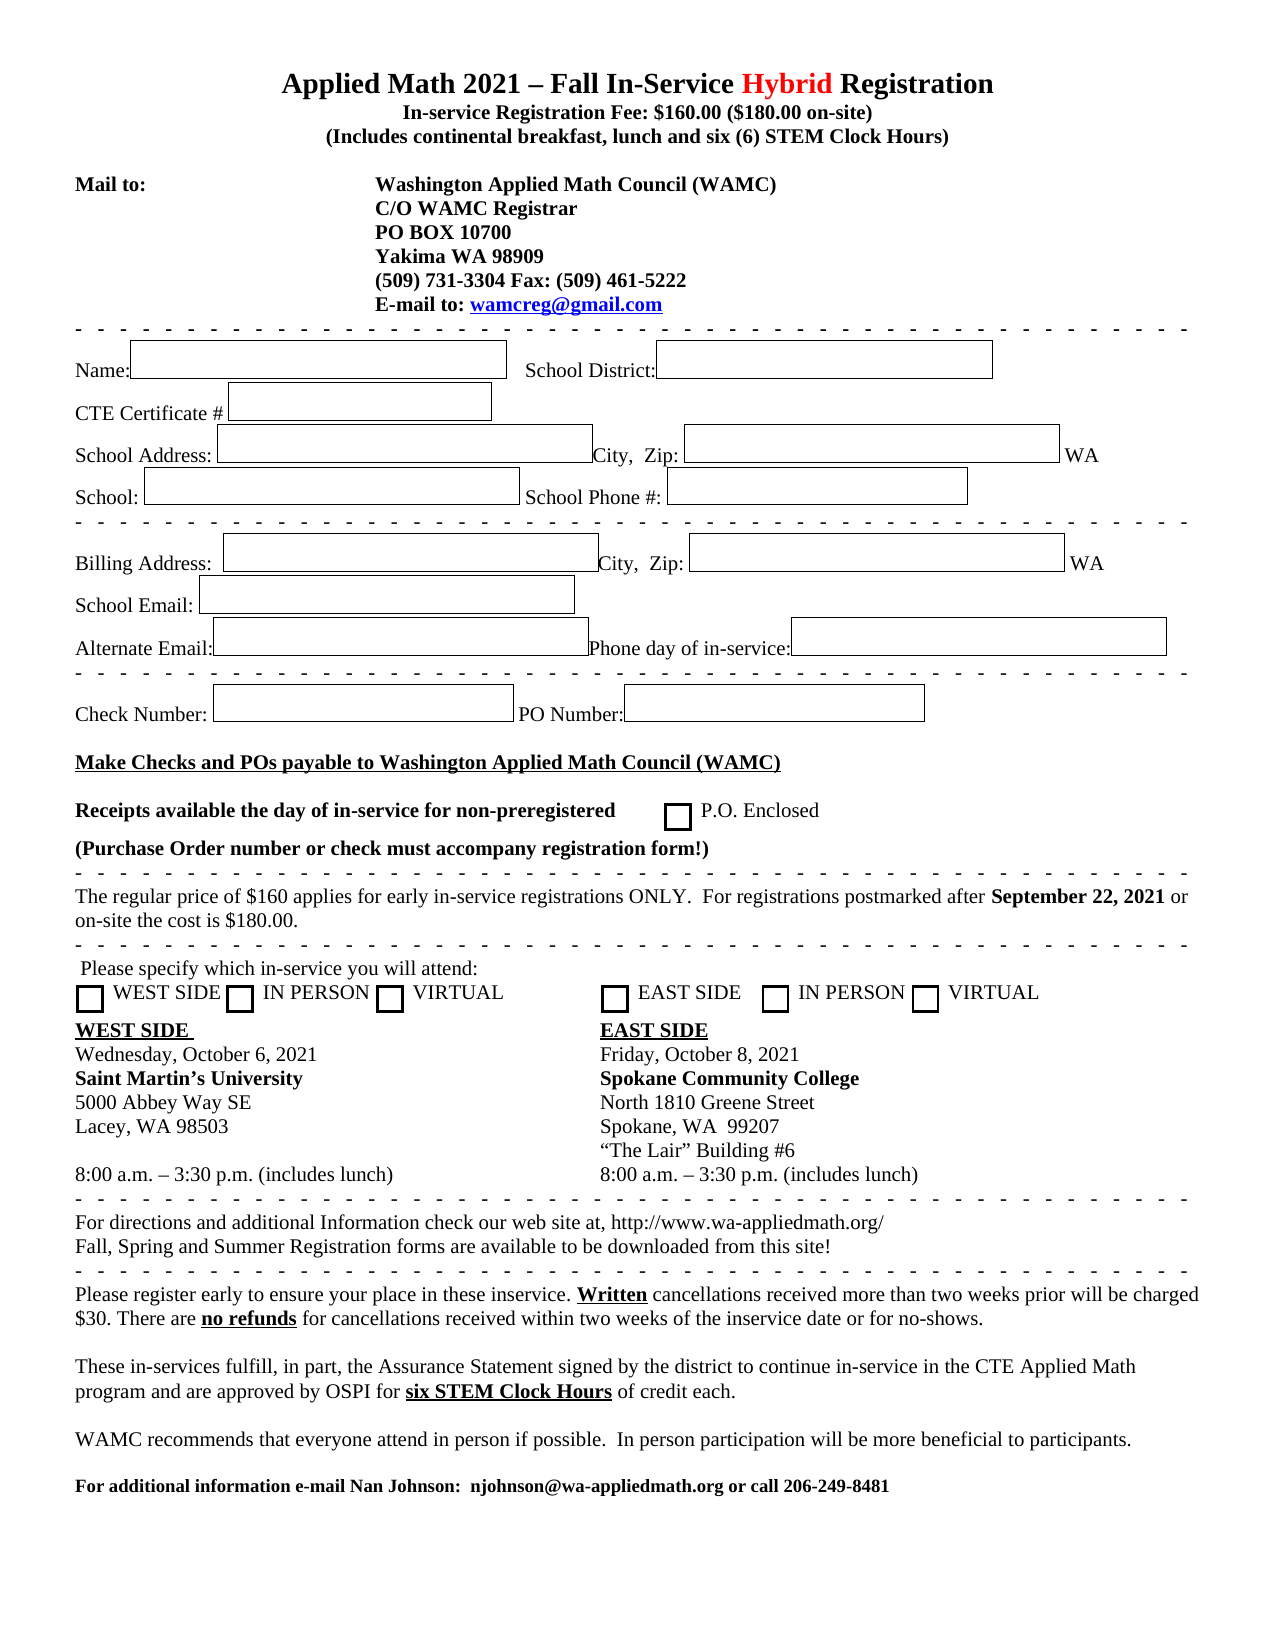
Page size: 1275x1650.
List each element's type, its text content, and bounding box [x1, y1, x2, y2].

text Saint Martin’s University Spokane Community College [75, 1066, 1200, 1090]
text For directions and additional Information check our web site at, http://www.wa-appliedmath.org/ [75, 1210, 1200, 1234]
text EAST SIDE [638, 980, 760, 1018]
text - - - - - - - - - - - - - - - - - - - - - - - - - - - - - - - - - - - - - - - - - - - - - - - - - - [75, 1186, 1200, 1210]
text (Includes continental breakfast, lunch and six (6) STEM Clock Hours) [75, 124, 1200, 148]
text Name: School District: [75, 340, 1200, 382]
text Please register early to ensure your place in these inservice. Written cancellations received more than two weeks prior will be charged $30. There are no refunds for cancellations received within two weeks of the inservice date or for no-shows. [75, 1282, 1200, 1330]
text C/O WAMC Registrar [75, 196, 1200, 220]
text Wednesday, October 6, 2021 Friday, October 8, 2021 [75, 1042, 1200, 1066]
text Make Checks and POs payable to Washington Applied Math Council (WAMC) [75, 750, 1200, 774]
text WEST SIDE EAST SIDE [75, 1018, 1200, 1042]
text - - - - - - - - - - - - - - - - - - - - - - - - - - - - - - - - - - - - - - - - - - - - - - - - - - [75, 509, 1200, 533]
text - - - - - - - - - - - - - - - - - - - - - - - - - - - - - - - - - - - - - - - - - - - - - - - - - - [75, 316, 1200, 340]
text Please specify which in-service you will attend: [75, 956, 1200, 980]
text School: School Phone #: [75, 467, 1200, 509]
text - - - - - - - - - - - - - - - - - - - - - - - - - - - - - - - - - - - - - - - - - - - - - - - - - - [75, 932, 1200, 956]
text School Email: [75, 575, 1200, 617]
text - - - - - - - - - - - - - - - - - - - - - - - - - - - - - - - - - - - - - - - - - - - - - - - - - - [75, 1258, 1200, 1282]
text P.O. Enclosed [701, 798, 1200, 836]
text - - - - - - - - - - - - - - - - - - - - - - - - - - - - - - - - - - - - - - - - - - - - - - - - - - [75, 659, 1200, 684]
text Alternate Email:Phone day of in-service: [75, 617, 1200, 659]
text WEST SIDE [113, 980, 225, 1018]
text 8:00 a.m. – 3:30 p.m. (includes lunch) 8:00 a.m. – 3:30 p.m. (includes lunch) [75, 1162, 1200, 1186]
text VIRTUAL [948, 980, 1200, 1018]
text E-mail to: wamcreg@gmail.com [75, 292, 1200, 316]
text 5000 Abbey Way SE North 1810 Greene Street [75, 1090, 1200, 1114]
text Yakima WA 98909 [75, 244, 1200, 268]
text VIRTUAL [413, 980, 600, 1018]
text Billing Address: City, Zip: WA [75, 533, 1200, 575]
text Mail to: Washington Applied Math Council (WAMC) [75, 172, 1200, 196]
text Check Number: PO Number: [75, 684, 1200, 726]
text “The Lair” Building #6 [75, 1138, 1200, 1162]
text In-service Registration Fee: $160.00 ($180.00 on-site) [75, 99, 1200, 124]
text The regular price of $160 applies for early in-service registrations ONLY. For registrations postmarked after September 22, 2021 or on-site the cost is $180.00. [75, 884, 1200, 932]
text PO BOX 10700 [75, 220, 1200, 244]
text Receipts available the day of in-service for non-preregistered [75, 798, 663, 836]
text Fall, Spring and Summer Registration forms are available to be downloaded from this site! [75, 1234, 1200, 1258]
text IN PERSON [798, 980, 910, 1018]
text School Address: City, Zip: WA [75, 424, 1200, 467]
text Lacey, WA 98503 Spokane, WA 99207 [75, 1114, 1200, 1138]
text IN PERSON [263, 980, 375, 1018]
text WAMC recommends that everyone attend in person if possible. In person participation will be more beneficial to participants. [75, 1427, 1200, 1451]
text CTE Certificate # [75, 382, 1200, 424]
text - - - - - - - - - - - - - - - - - - - - - - - - - - - - - - - - - - - - - - - - - - - - - - - - - - [75, 860, 1200, 884]
text These in-services fulfill, in part, the Assurance Statement signed by the district to continue in-service in the CTE Applied Math program and are approved by OSPI for six STEM Clock Hours of credit each. [75, 1354, 1200, 1403]
text (Purchase Order number or check must accompany registration form!) [75, 836, 1200, 860]
text (509) 731-3304 Fax: (509) 461-5222 [75, 268, 1200, 292]
subtitle Applied Math 2021 – Fall In-Service Hybrid Registration [75, 66, 1200, 99]
text For additional information e-mail Nan Johnson: njohnson@wa-appliedmath.org or call 206-249-8481 [75, 1475, 1200, 1496]
